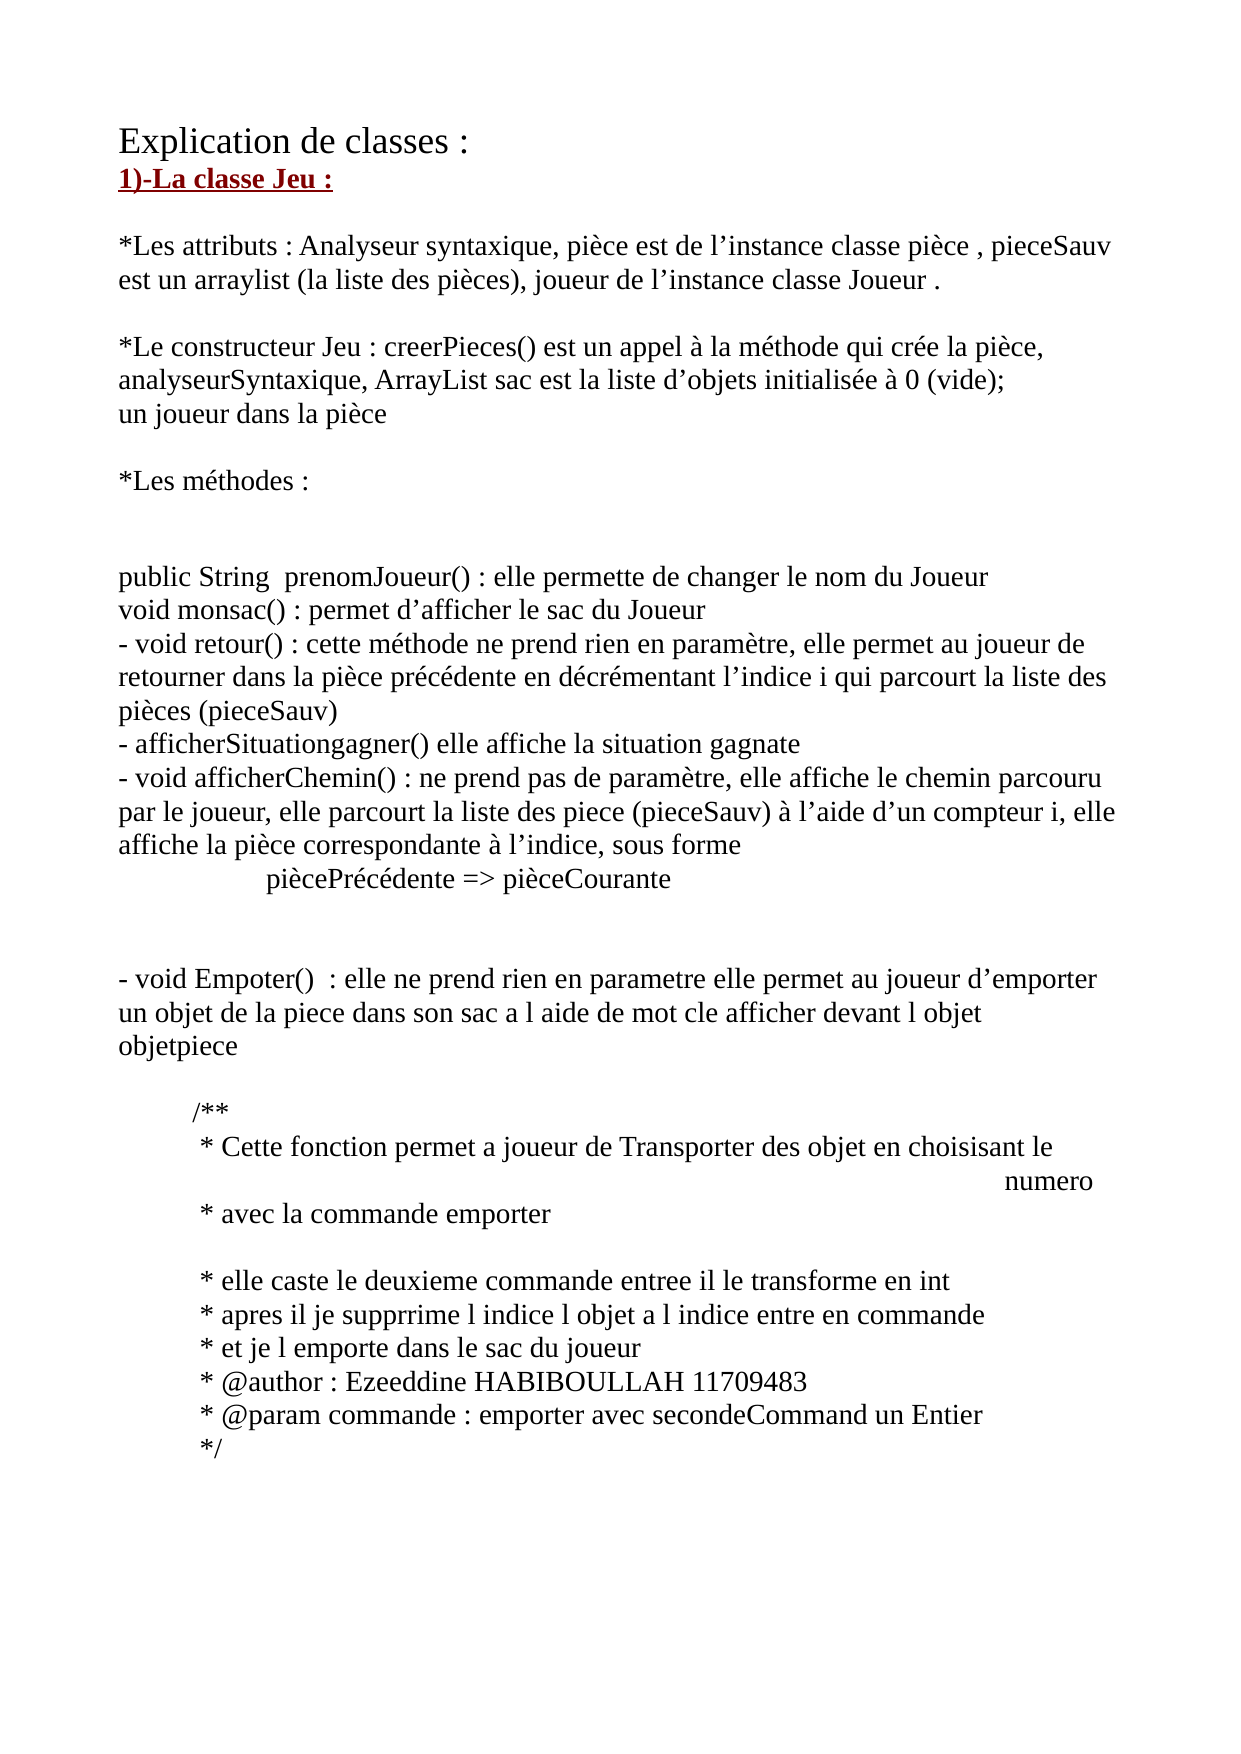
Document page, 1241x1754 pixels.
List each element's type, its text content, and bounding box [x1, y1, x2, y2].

text /** [118, 1096, 1122, 1129]
text */ [118, 1431, 1122, 1464]
text *Les attributs : Analyseur syntaxique, pièce est de l’instance classe pièce , pieceSauv est un arraylist (la liste des pièces), joueur de l’instance classe Joueur . [118, 228, 1122, 295]
text - void afficherChemin() : ne prend pas de paramètre, elle affiche le chemin parcouru par le joueur, elle parcourt la liste des piece (pieceSauv) à l’aide d’un compteur i, elle affiche la pièce correspondante à l’indice, sous forme [118, 760, 1122, 861]
text objetpiece [118, 1028, 1122, 1062]
text * apres il je supprrime l indice l objet a l indice entre en commande [118, 1297, 1122, 1330]
text piècePrécédente => pièceCourante [118, 861, 1122, 894]
text - void Empoter() : elle ne prend rien en parametre elle permet au joueur d’emporter un objet de la piece dans son sac a l aide de mot cle afficher devant l objet [118, 961, 1122, 1028]
text * et je l emporte dans le sac du joueur [118, 1330, 1122, 1364]
text - void retour() : cette méthode ne prend rien en paramètre, elle permet au joueur de retourner dans la pièce précédente en décrémentant l’indice i qui parcourt la liste des pièces (pieceSauv) [118, 626, 1122, 727]
text Explication de classes : [118, 118, 1122, 161]
text - afficherSituationgagner() elle affiche la situation gagnate [118, 727, 1122, 760]
text * @author : Ezeeddine HABIBOULLAH 11709483 [118, 1364, 1122, 1397]
text * elle caste le deuxieme commande entree il le transforme en int [118, 1263, 1122, 1297]
text public String prenomJoueur() : elle permette de changer le nom du Joueur [118, 559, 1122, 592]
text * @param commande : emporter avec secondeCommand un Entier [118, 1397, 1122, 1431]
text 1)-La classe Jeu : [118, 161, 1122, 195]
text * Cette fonction permet a joueur de Transporter des objet en choisisant le numero [118, 1129, 1122, 1196]
text *Les méthodes : [118, 463, 1122, 497]
text void monsac() : permet d’afficher le sac du Joueur [118, 592, 1122, 626]
text * avec la commande emporter [118, 1196, 1122, 1230]
text *Le constructeur Jeu : creerPieces() est un appel à la méthode qui crée la pièce, analyseurSyntaxique, ArrayList sac est la liste d’objets initialisée à 0 (vide); [118, 329, 1122, 396]
text un joueur dans la pièce [118, 396, 1122, 429]
